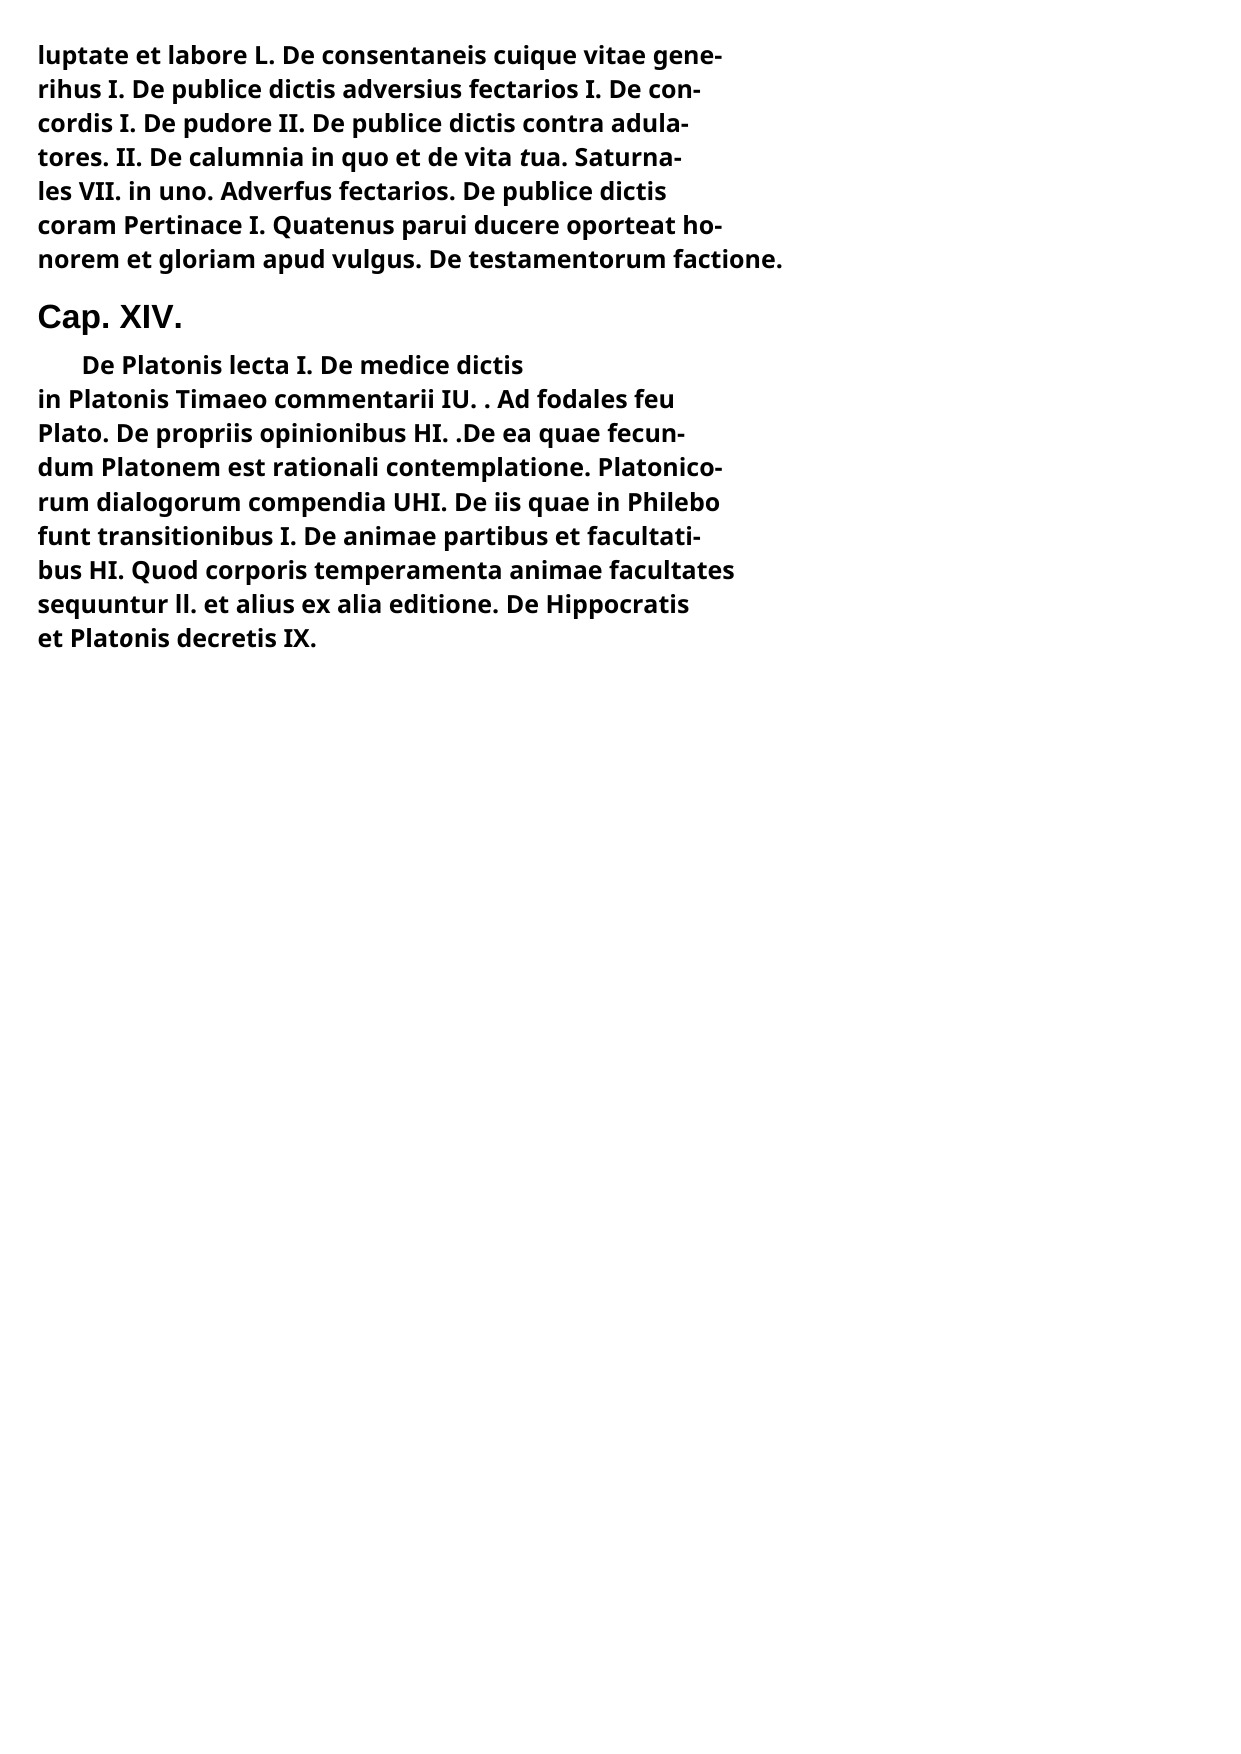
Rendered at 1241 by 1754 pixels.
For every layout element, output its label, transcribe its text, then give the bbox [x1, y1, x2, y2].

text De Platonis lecta I. De medice dictis in Platonis Timaeo commentarii IU. . Ad fodales feu Plato. De propriis opinionibus HI. .De ea quae fecun- dum Platonem est rationali contemplatione. Platonico- rum dialogorum compendia UHI. De iis quae in Philebo funt transitionibus I. De animae partibus et facultati- bus HI. Quod corporis temperamenta animae facultates sequuntur ll. et alius ex alia editione. De Hippocratis et Platonis decretis IX. [37, 348, 1203, 654]
text luptate et labore L. De consentaneis cuique vitae gene- rihus I. De publice dictis adversius fectarios I. De con- cordis I. De pudore II. De publice dictis contra adula- tores. II. De calumnia in quo et de vita tua. Saturna- les VII. in uno. Adverfus fectarios. De publice dictis coram Pertinace I. Quatenus parui ducere oporteat ho- norem et gloriam apud vulgus. De testamentorum factione. [37, 37, 1203, 276]
subtitle Cap. XIV. [37, 297, 1203, 335]
